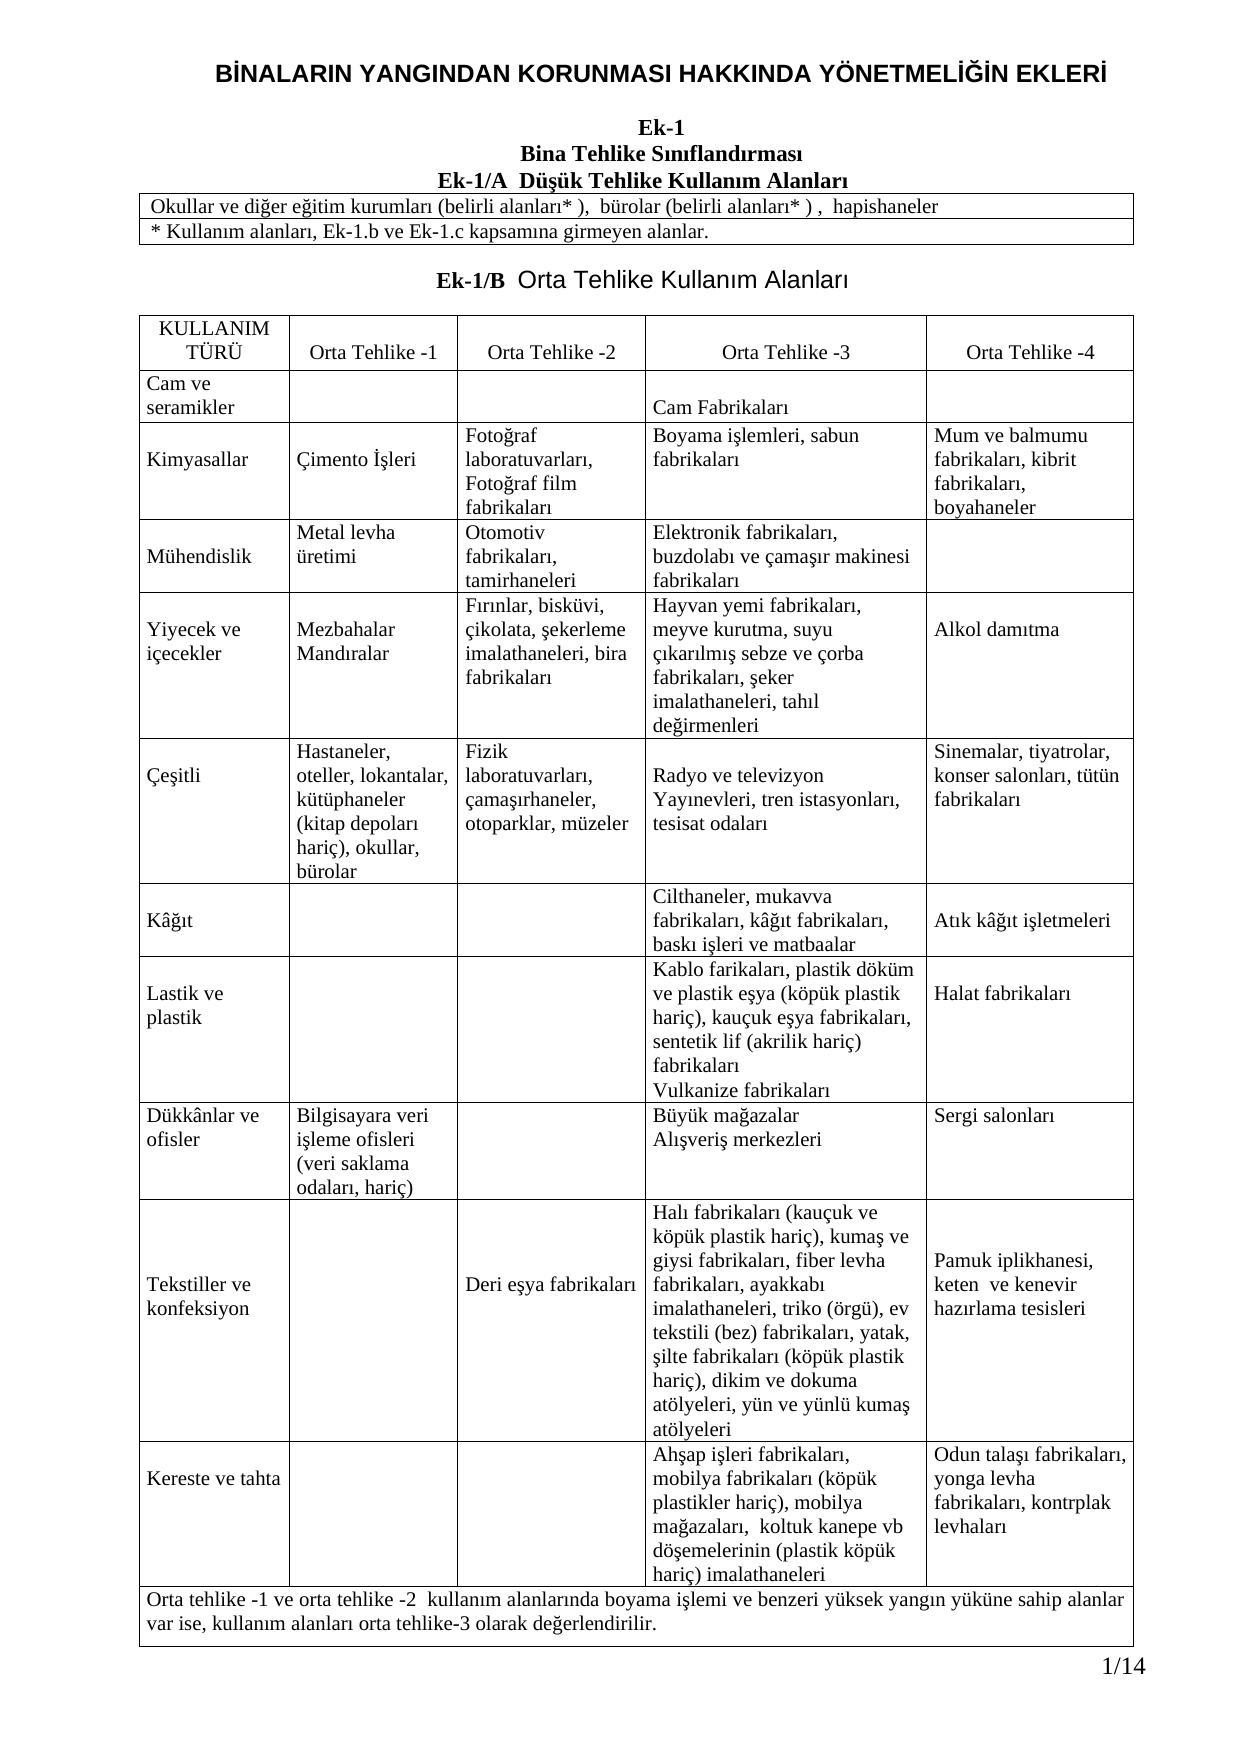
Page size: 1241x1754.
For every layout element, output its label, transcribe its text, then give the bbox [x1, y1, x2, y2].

table_cell Otomotiv fabrikaları, tamirhaneleri [458, 520, 645, 592]
table_cell Alkol damıtma [927, 593, 1133, 737]
text Bina Tehlike Sınıflandırması [177, 141, 1146, 167]
table_header KULLANIM TÜRÜ [140, 316, 289, 369]
table_cell Sergi salonları [927, 1103, 1133, 1199]
table_cell Çimento İşleri [290, 423, 457, 519]
table_cell Hayvan yemi fabrikaları, meyve kurutma, suyu çıkarılmış sebze ve çorba fabrikaları, şeker imalathaneleri, tahıl değirmenleri [646, 593, 926, 737]
table_header Orta Tehlike -3 [646, 316, 926, 369]
table_cell Mühendislik [140, 520, 289, 592]
table_header Orta Tehlike -1 [290, 316, 457, 369]
table_cell Dükkânlar ve ofisler [140, 1103, 289, 1199]
table_cell [458, 1103, 645, 1199]
table_cell Radyo ve televizyon Yayınevleri, tren istasyonları, tesisat odaları [646, 739, 926, 883]
table_cell Kimyasallar [140, 423, 289, 519]
table_cell Cilthaneler, mukavva fabrikaları, kâğıt fabrikaları, baskı işleri ve matbaalar [646, 884, 926, 956]
table_cell [458, 884, 645, 956]
text BİNALARIN YANGINDAN KORUNMASI HAKKINDA YÖNETMELİĞİN EKLERİ [177, 59, 1146, 88]
table_cell Hastaneler, oteller, lokantalar, kütüphaneler (kitap depoları hariç), okullar, bürolar [290, 739, 457, 883]
table_cell Fizik laboratuvarları, çamaşırhaneler, otoparklar, müzeler [458, 739, 645, 883]
table_cell Mum ve balmumu fabrikaları, kibrit fabrikaları, boyahaneler [927, 423, 1133, 519]
table_cell [290, 371, 457, 422]
table_cell Fotoğraf laboratuvarları, Fotoğraf film fabrikaları [458, 423, 645, 519]
table_cell Cam Fabrikaları [646, 371, 926, 422]
table_cell Lastik ve plastik [140, 957, 289, 1102]
table_cell Halı fabrikaları (kauçuk ve köpük plastik hariç), kumaş ve giysi fabrikaları, fiber levha fabrikaları, ayakkabı imalathaneleri, triko (örgü), ev tekstili (bez) fabrikaları, yatak, şilte fabrikaları (köpük plastik hariç), dikim ve dokuma atölyeleri, yün ve yünlü kumaş atölyeleri [646, 1200, 926, 1441]
table_cell Büyük mağazalar Alışveriş merkezleri [646, 1103, 926, 1199]
table_header Okullar ve diğer eğitim kurumları (belirli alanları* ), bürolar (belirli alanları* ) , hapishaneler [140, 194, 1133, 218]
table_cell Sinemalar, tiyatrolar, konser salonları, tütün fabrikaları [927, 739, 1133, 883]
table_cell Orta tehlike -1 ve orta tehlike -2 kullanım alanlarında boyama işlemi ve benzeri yüksek yangın yüküne sahip alanlar var ise, kullanım alanları orta tehlike-3 olarak değerlendirilir. [140, 1587, 1133, 1646]
table_cell Fırınlar, bisküvi, çikolata, şekerleme imalathaneleri, bira fabrikaları [458, 593, 645, 737]
table_cell Metal levha üretimi [290, 520, 457, 592]
table_cell Boyama işlemleri, sabun fabrikaları [646, 423, 926, 519]
table_cell [290, 957, 457, 1102]
table_cell [458, 957, 645, 1102]
table_cell [458, 1442, 645, 1586]
table_cell Kâğıt [140, 884, 289, 956]
table_cell [290, 884, 457, 956]
table_cell Halat fabrikaları [927, 957, 1133, 1102]
table_header Orta Tehlike -4 [927, 316, 1133, 369]
table_cell Cam ve seramikler [140, 371, 289, 422]
table_cell [927, 520, 1133, 592]
table_cell Bilgisayara veri işleme ofisleri (veri saklama odaları, hariç) [290, 1103, 457, 1199]
table_cell Elektronik fabrikaları, buzdolabı ve çamaşır makinesi fabrikaları [646, 520, 926, 592]
table_cell [458, 371, 645, 422]
table_cell Çeşitli [140, 739, 289, 883]
table_cell Ahşap işleri fabrikaları, mobilya fabrikaları (köpük plastikler hariç), mobilya mağazaları, koltuk kanepe vb döşemelerinin (plastik köpük hariç) imalathaneleri [646, 1442, 926, 1586]
table_cell Deri eşya fabrikaları [458, 1200, 645, 1441]
table_cell Tekstiller ve konfeksiyon [140, 1200, 289, 1441]
table_cell [290, 1200, 457, 1441]
table_cell Kablo farikaları, plastik döküm ve plastik eşya (köpük plastik hariç), kauçuk eşya fabrikaları, sentetik lif (akrilik hariç) fabrikaları Vulkanize fabrikaları [646, 957, 926, 1102]
text Ek-1/B Orta Tehlike Kullanım Alanları [140, 265, 1146, 294]
table_cell Pamuk iplikhanesi, keten ve kenevir hazırlama tesisleri [927, 1200, 1133, 1441]
table_header Orta Tehlike -2 [458, 316, 645, 369]
table_cell Yiyecek ve içecekler [140, 593, 289, 737]
table_cell Atık kâğıt işletmeleri [927, 884, 1133, 956]
table_cell Kereste ve tahta [140, 1442, 289, 1586]
text Ek-1 [177, 114, 1146, 141]
table_cell [290, 1442, 457, 1586]
table_cell Mezbahalar Mandıralar [290, 593, 457, 737]
table_cell * Kullanım alanları, Ek-1.b ve Ek-1.c kapsamına girmeyen alanlar. [140, 219, 1133, 243]
text Ek-1/A Düşük Tehlike Kullanım Alanları [140, 167, 1146, 193]
table_cell [927, 371, 1133, 422]
table_cell Odun talaşı fabrikaları, yonga levha fabrikaları, kontrplak levhaları [927, 1442, 1133, 1586]
